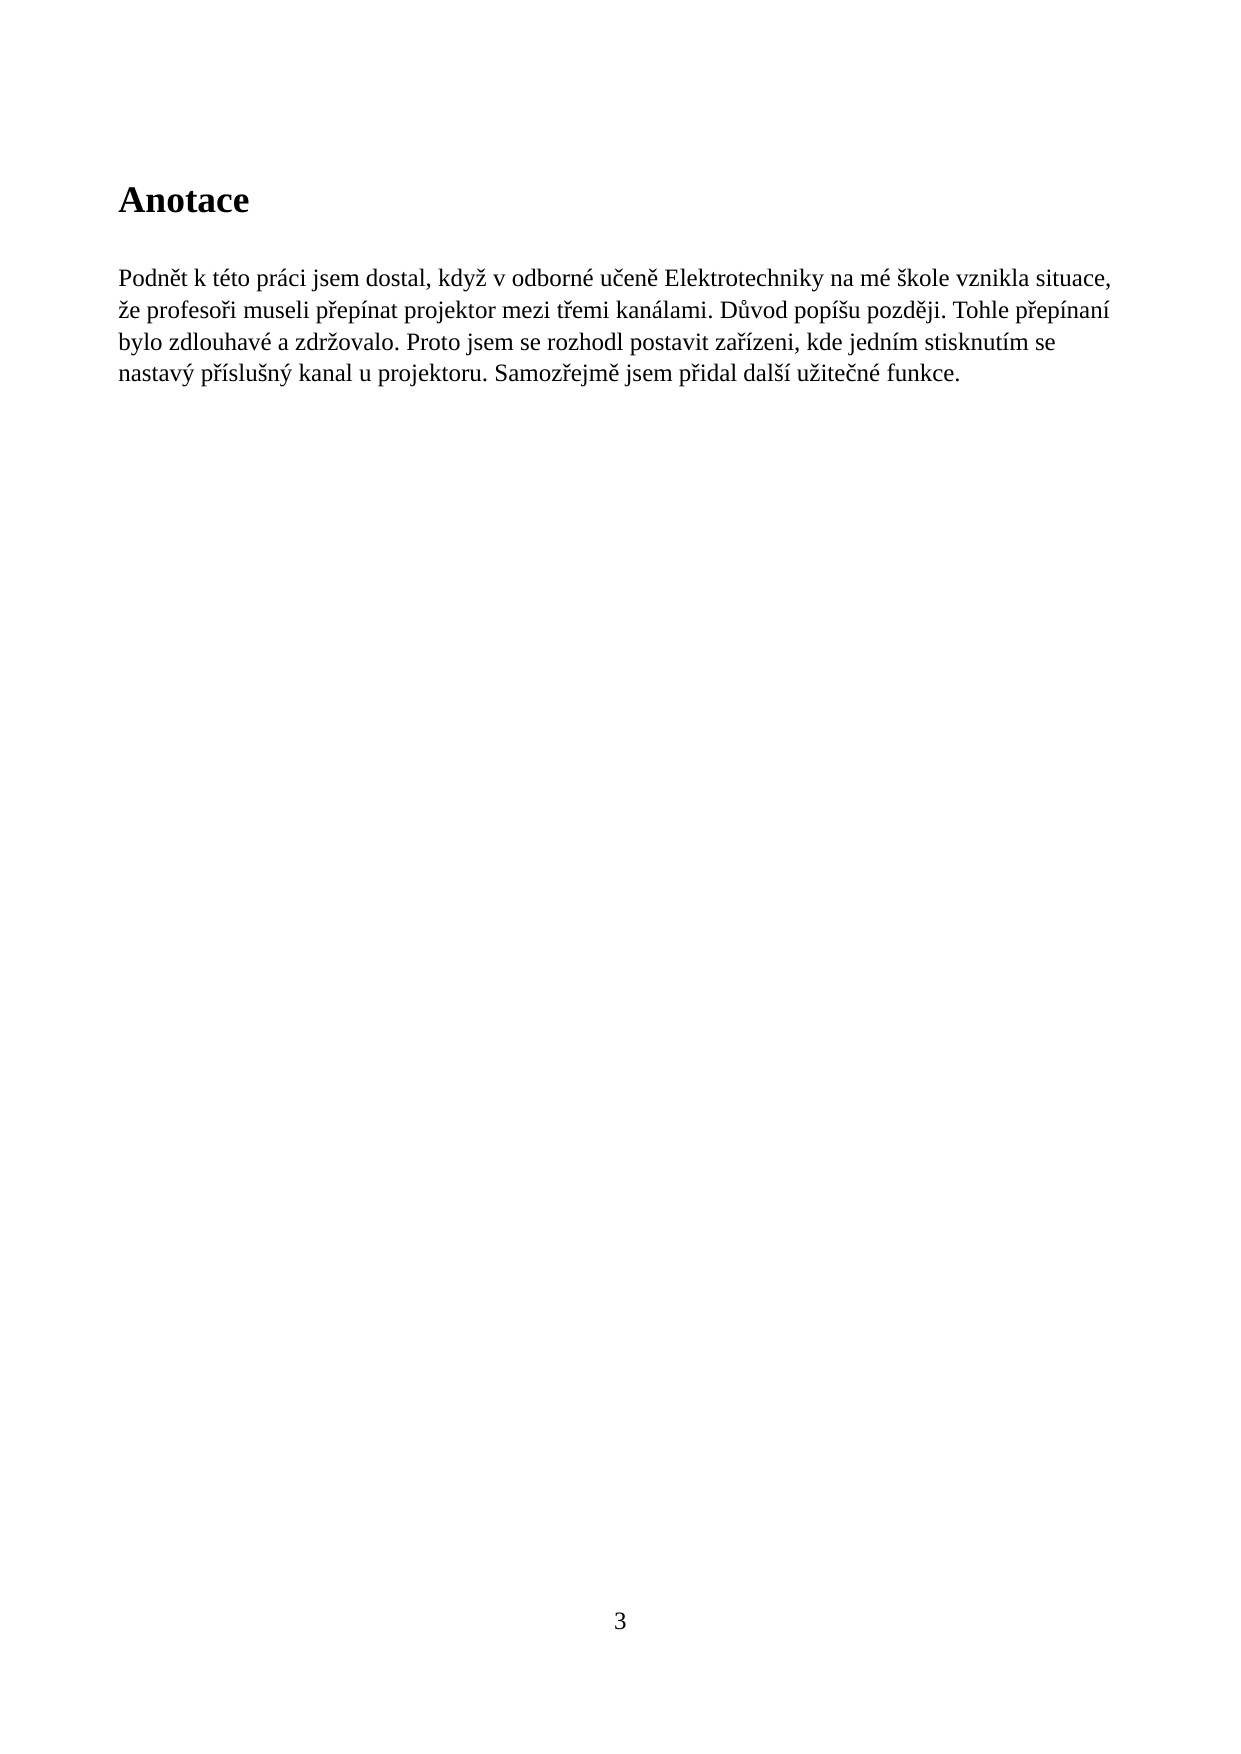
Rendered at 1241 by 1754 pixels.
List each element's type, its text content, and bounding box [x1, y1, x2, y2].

text Podnět k této práci jsem dostal, když v odborné učeně Elektrotechniky na mé škole vznikla situace, že profesoři museli přepínat projektor mezi třemi kanálami. Důvod popíšu později. Tohle přepínaní bylo zdlouhavé a zdržovalo. Proto jsem se rozhodl postavit zařízeni, kde jedním stisknutím se nastavý příslušný kanal u projektoru. Samozřejmě jsem přidal další užitečné funkce. [118, 263, 1122, 387]
text Anotace [118, 177, 1122, 220]
